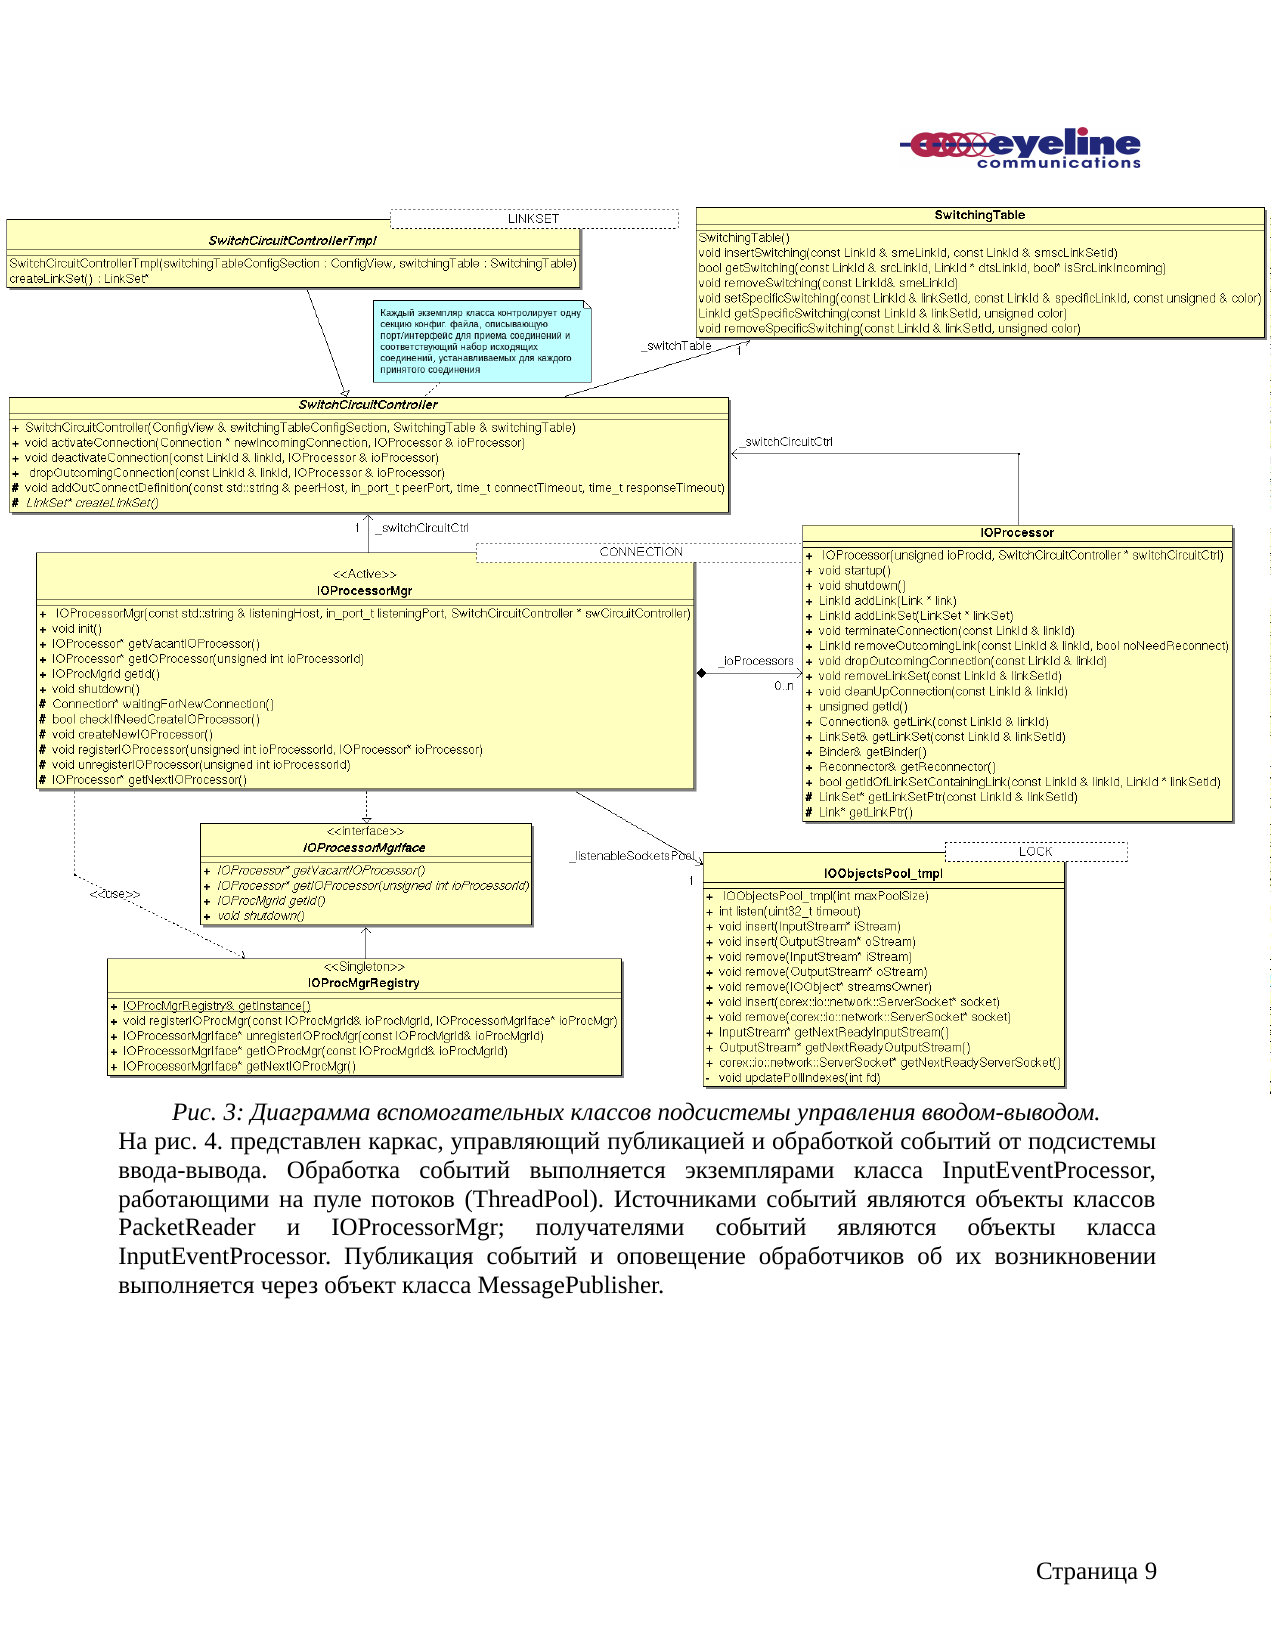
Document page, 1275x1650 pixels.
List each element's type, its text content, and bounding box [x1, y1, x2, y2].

picture [0, 206, 1275, 1098]
picture [900, 127, 1141, 168]
text Рис. 3: Диаграмма вспомогательных классов подсистемы управления вводом-выводом. [0, 1098, 1275, 1126]
text На рис. 4. представлен каркас, управляющий публикацией и обработкой событий от подсистемы ввода-вывода. Обработка событий выполняется экземплярами класса InputEventProcessor, работающими на пуле потоков (ThreadPool). Источниками событий являются объекты классов PacketReader и IOProcessorMgr; получателями событий являются объекты класса InputEventProcessor. Публикация событий и оповещение обработчиков об их возникновении выполняется через объект класса MessagePublisher. [118, 1126, 1157, 1299]
